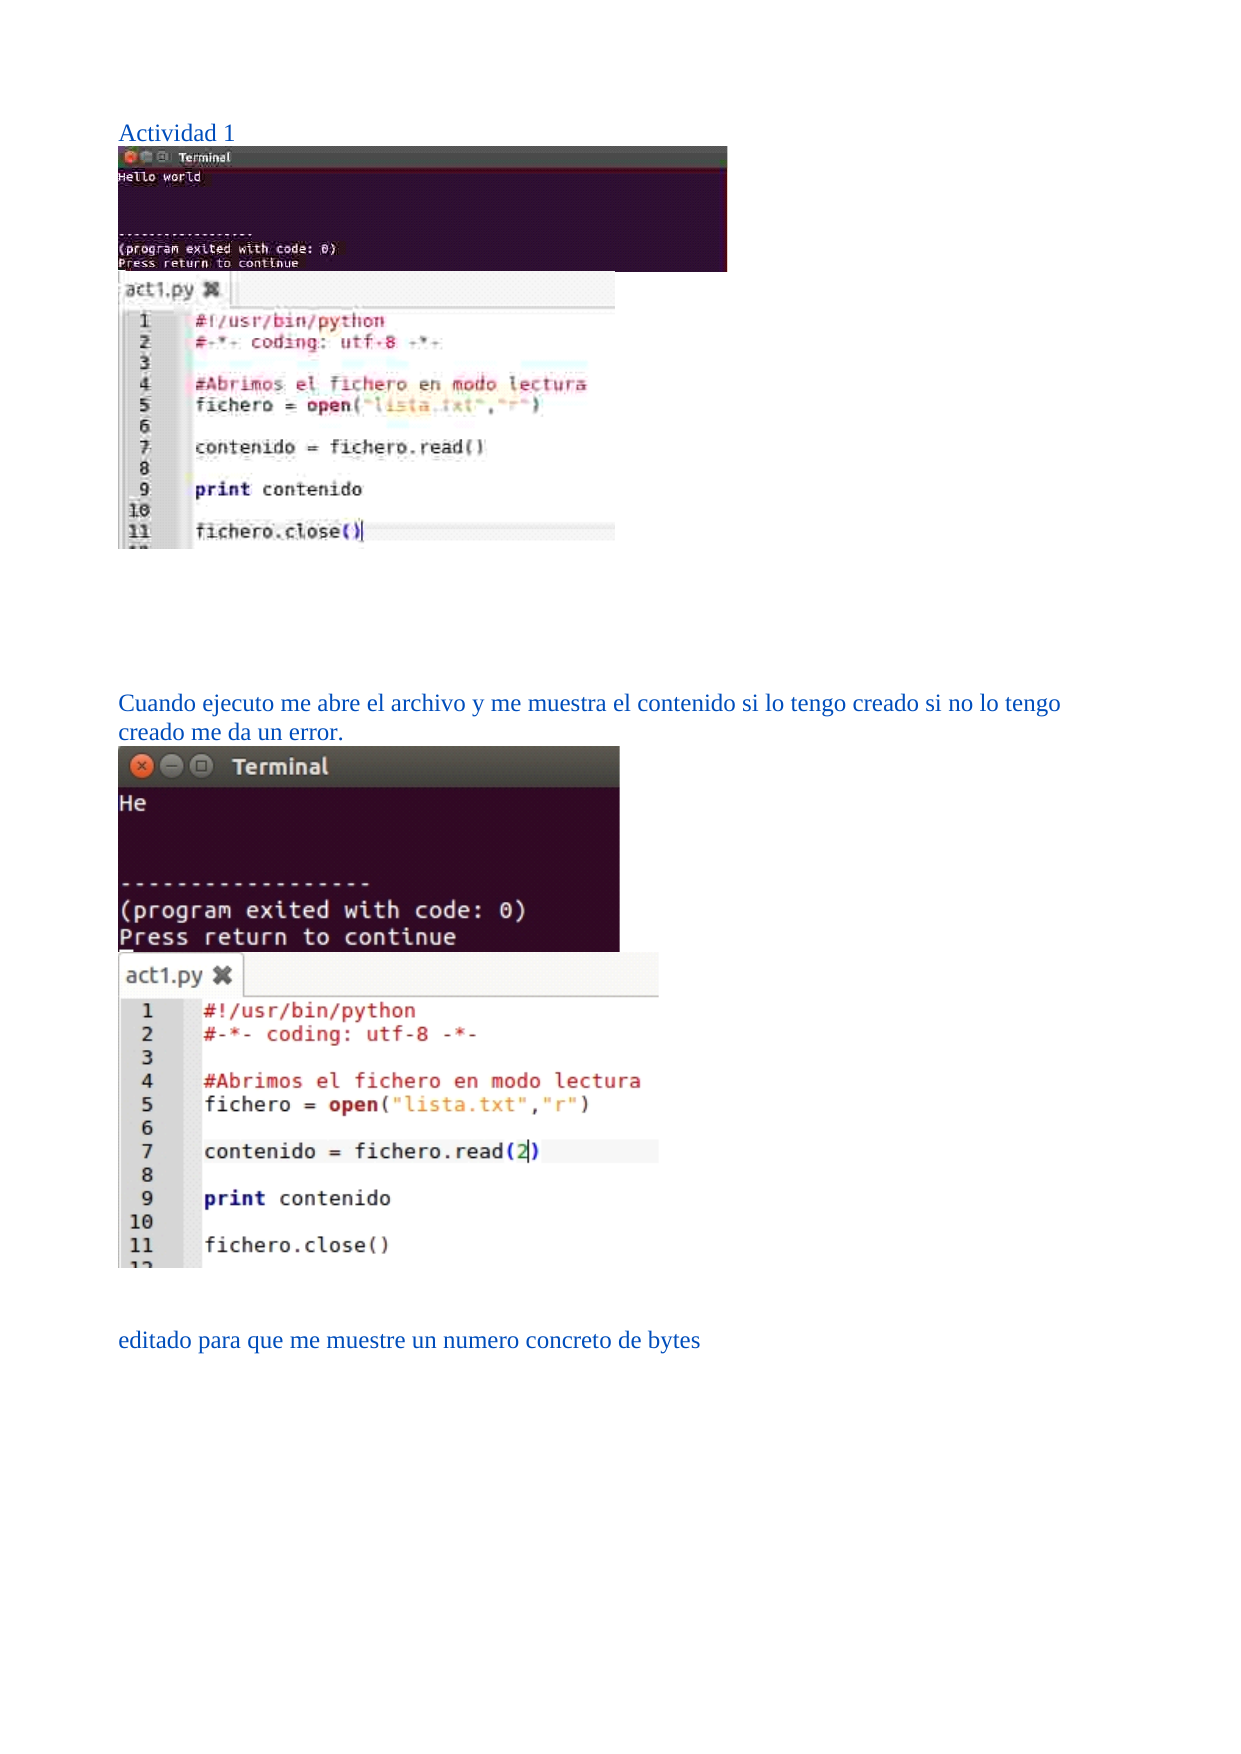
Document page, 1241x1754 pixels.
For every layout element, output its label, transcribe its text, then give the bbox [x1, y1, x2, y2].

text Actividad 1 [118, 118, 1122, 147]
text editado para que me muestre un numero concreto de bytes [118, 1325, 1122, 1353]
text Cuando ejecuto me abre el archivo y me muestra el contenido si lo tengo creado si no lo tengo creado me da un error. [118, 688, 1122, 746]
